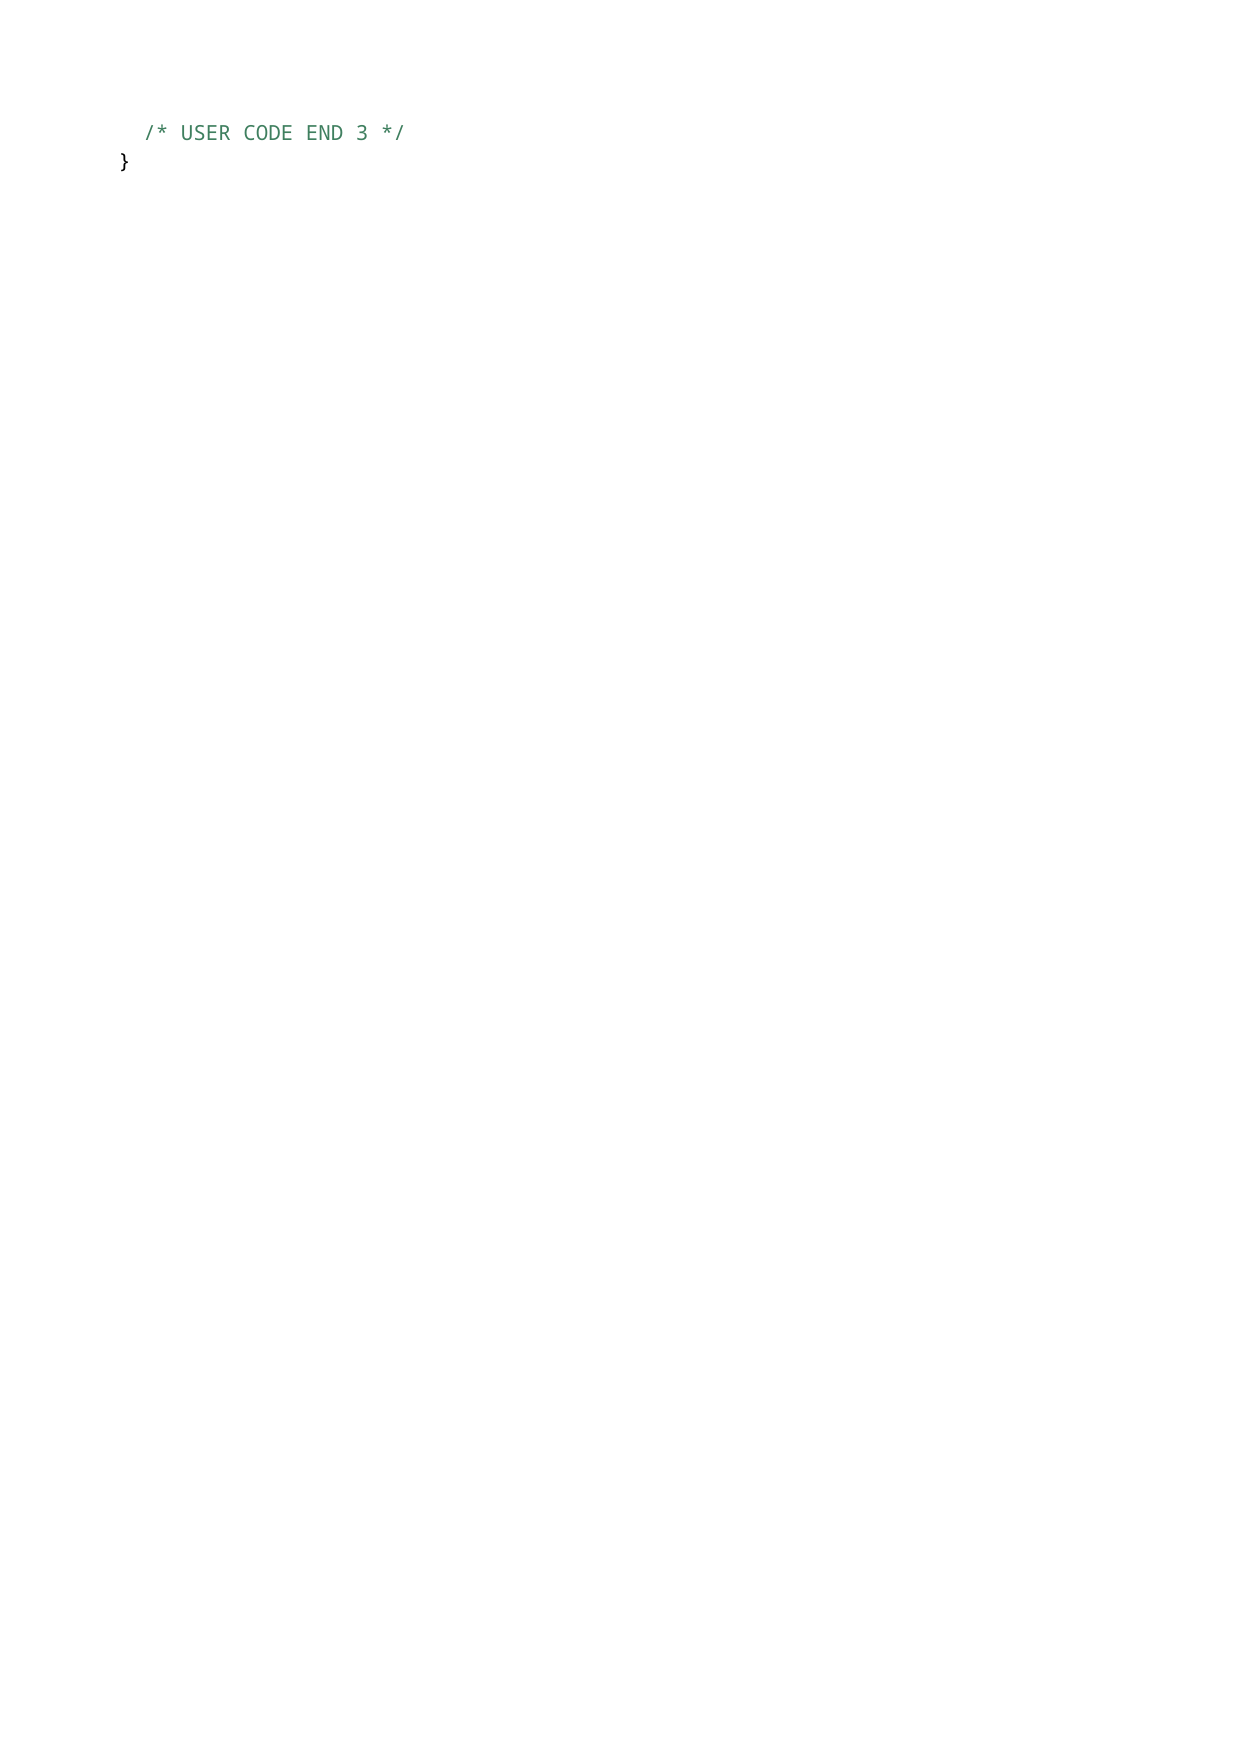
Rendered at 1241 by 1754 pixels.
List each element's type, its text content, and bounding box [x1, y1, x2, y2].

text } [118, 147, 1122, 175]
text /* USER CODE END 3 */ [118, 118, 1122, 147]
